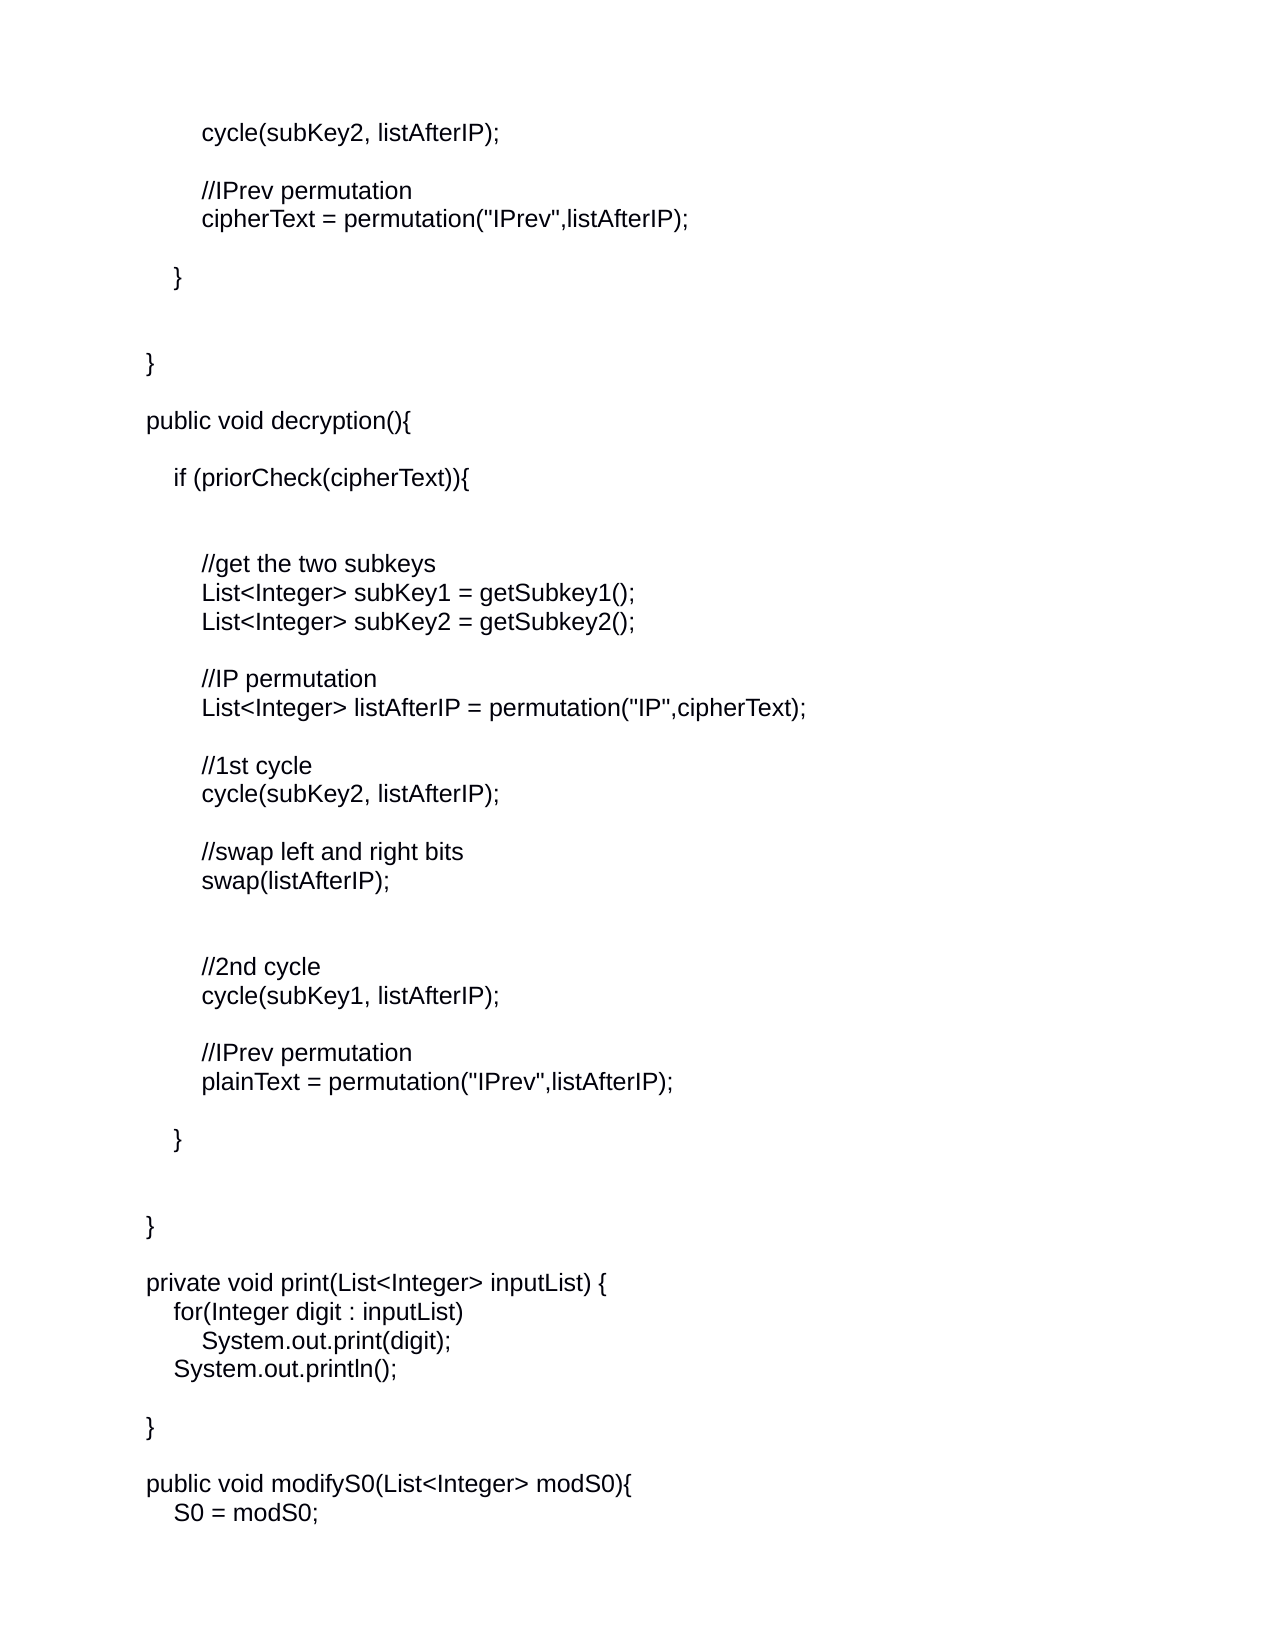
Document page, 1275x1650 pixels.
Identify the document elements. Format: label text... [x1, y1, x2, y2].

text cipherText = permutation("IPrev",listAfterIP); [118, 204, 1157, 233]
text //2nd cycle [118, 952, 1157, 981]
text } [118, 1211, 1157, 1239]
text //1st cycle [118, 751, 1157, 779]
text } [118, 348, 1157, 377]
text public void decryption(){ [118, 406, 1157, 434]
text List<Integer> listAfterIP = permutation("IP",cipherText); [118, 693, 1157, 722]
text plainText = permutation("IPrev",listAfterIP); [118, 1067, 1157, 1096]
text private void print(List<Integer> inputList) { [118, 1268, 1157, 1297]
text } [118, 262, 1157, 291]
text //IPrev permutation [118, 1038, 1157, 1067]
text System.out.print(digit); [118, 1326, 1157, 1354]
text List<Integer> subKey1 = getSubkey1(); [118, 578, 1157, 607]
text } [118, 1412, 1157, 1441]
text //swap left and right bits [118, 837, 1157, 866]
text cycle(subKey2, listAfterIP); [118, 779, 1157, 808]
text cycle(subKey2, listAfterIP); [118, 118, 1157, 147]
text swap(listAfterIP); [118, 866, 1157, 894]
text //IP permutation [118, 664, 1157, 693]
text //IPrev permutation [118, 176, 1157, 204]
text //get the two subkeys [118, 549, 1157, 578]
text if (priorCheck(cipherText)){ [118, 463, 1157, 492]
text public void modifyS0(List<Integer> modS0){ [118, 1469, 1157, 1498]
text S0 = modS0; [118, 1498, 1157, 1527]
text for(Integer digit : inputList) [118, 1297, 1157, 1326]
text List<Integer> subKey2 = getSubkey2(); [118, 607, 1157, 636]
text } [118, 1124, 1157, 1153]
text System.out.println(); [118, 1354, 1157, 1383]
text cycle(subKey1, listAfterIP); [118, 981, 1157, 1009]
